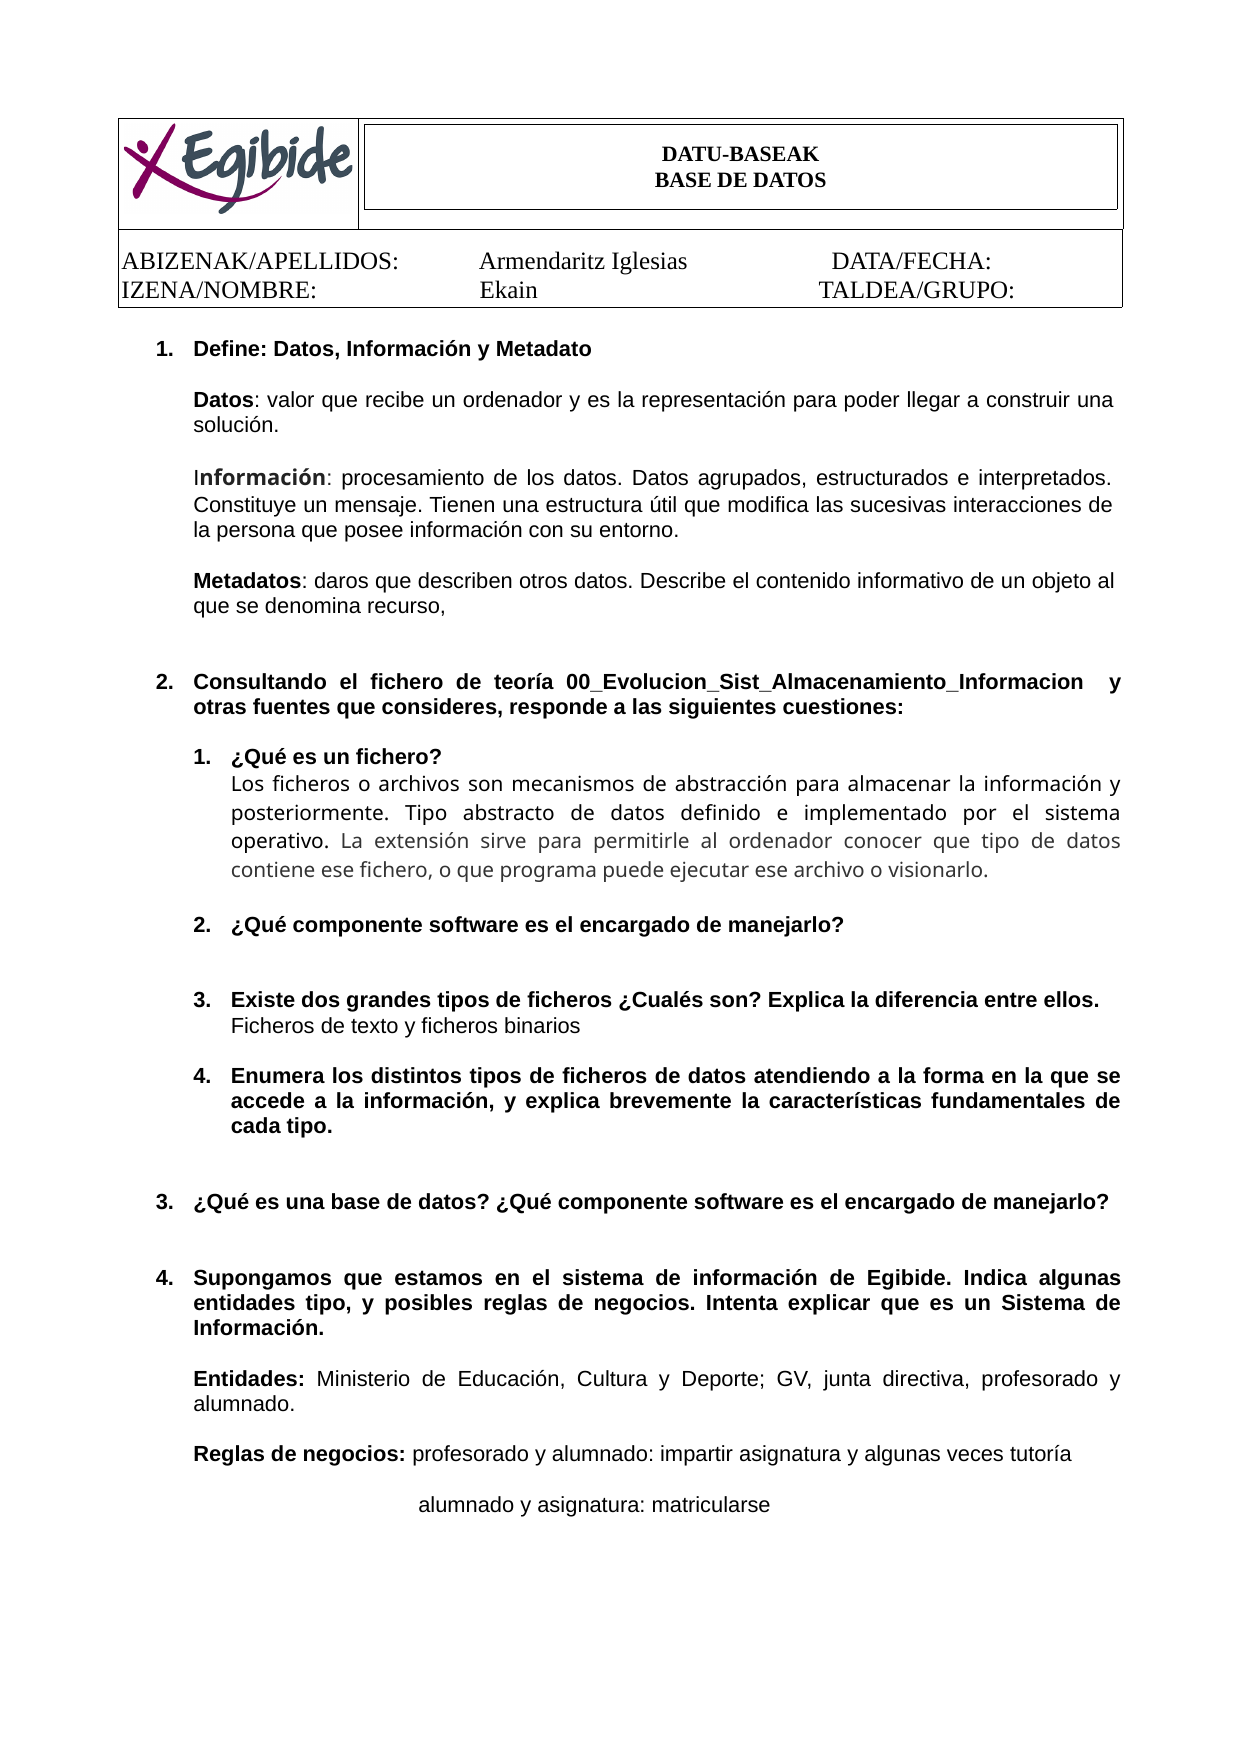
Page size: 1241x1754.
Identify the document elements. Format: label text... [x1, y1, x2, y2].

text Metadatos: daros que describen otros datos. Describe el contenido informativo de un objeto al que se denomina recurso, [118, 568, 1122, 618]
picture [123, 123, 353, 214]
text Entidades: Ministerio de Educación, Cultura y Deporte; GV, junta directiva, profesorado y alumnado. [118, 1365, 1122, 1416]
list Enumera los distintos tipos de ficheros de datos atendiendo a la forma en la que se accede a la información, y explica brevemente la características fundamentales de cada tipo. [193, 1063, 1122, 1138]
list Supongamos que estamos en el sistema de información de Egibide. Indica algunas entidades tipo, y posibles reglas de negocios. Intenta explicar que es un Sistema de Información. [156, 1264, 1122, 1340]
list ¿Qué es un fichero? [193, 744, 1122, 769]
list ¿Qué componente software es el encargado de manejarlo? [193, 912, 1122, 937]
text alumnado y asignatura: matricularse [118, 1491, 1122, 1517]
list Ficheros de texto y ficheros binarios [193, 1012, 1122, 1038]
text Información: procesamiento de los datos. Datos agrupados, estructurados e interpretados. Constituye un mensaje. Tienen una estructura útil que modifica las sucesivas interacciones de la persona que posee información con su entorno. [118, 462, 1122, 543]
list Existe dos grandes tipos de ficheros ¿Cualés son? Explica la diferencia entre ellos. [193, 987, 1122, 1012]
text Reglas de negocios: profesorado y alumnado: impartir asignatura y algunas veces tutoría [118, 1441, 1122, 1466]
text Datos: valor que recibe un ordenador y es la representación para poder llegar a construir una solución. [118, 387, 1122, 437]
list Consultando el fichero de teoría 00_Evolucion_Sist_Almacenamiento_Informacion y otras fuentes que consideres, responde a las siguientes cuestiones: [156, 669, 1122, 719]
list Los ficheros o archivos son mecanismos de abstracción para almacenar la información y posteriormente. Tipo abstracto de datos definido e implementado por el sistema operativo. La extensión sirve para permitirle al ordenador conocer que tipo de datos contiene ese fichero, o que programa puede ejecutar ese archivo o visionarlo. [193, 769, 1122, 883]
list ¿Qué es una base de datos? ¿Qué componente software es el encargado de manejarlo? [156, 1189, 1122, 1214]
list Define: Datos, Información y Metadato [156, 336, 1122, 362]
